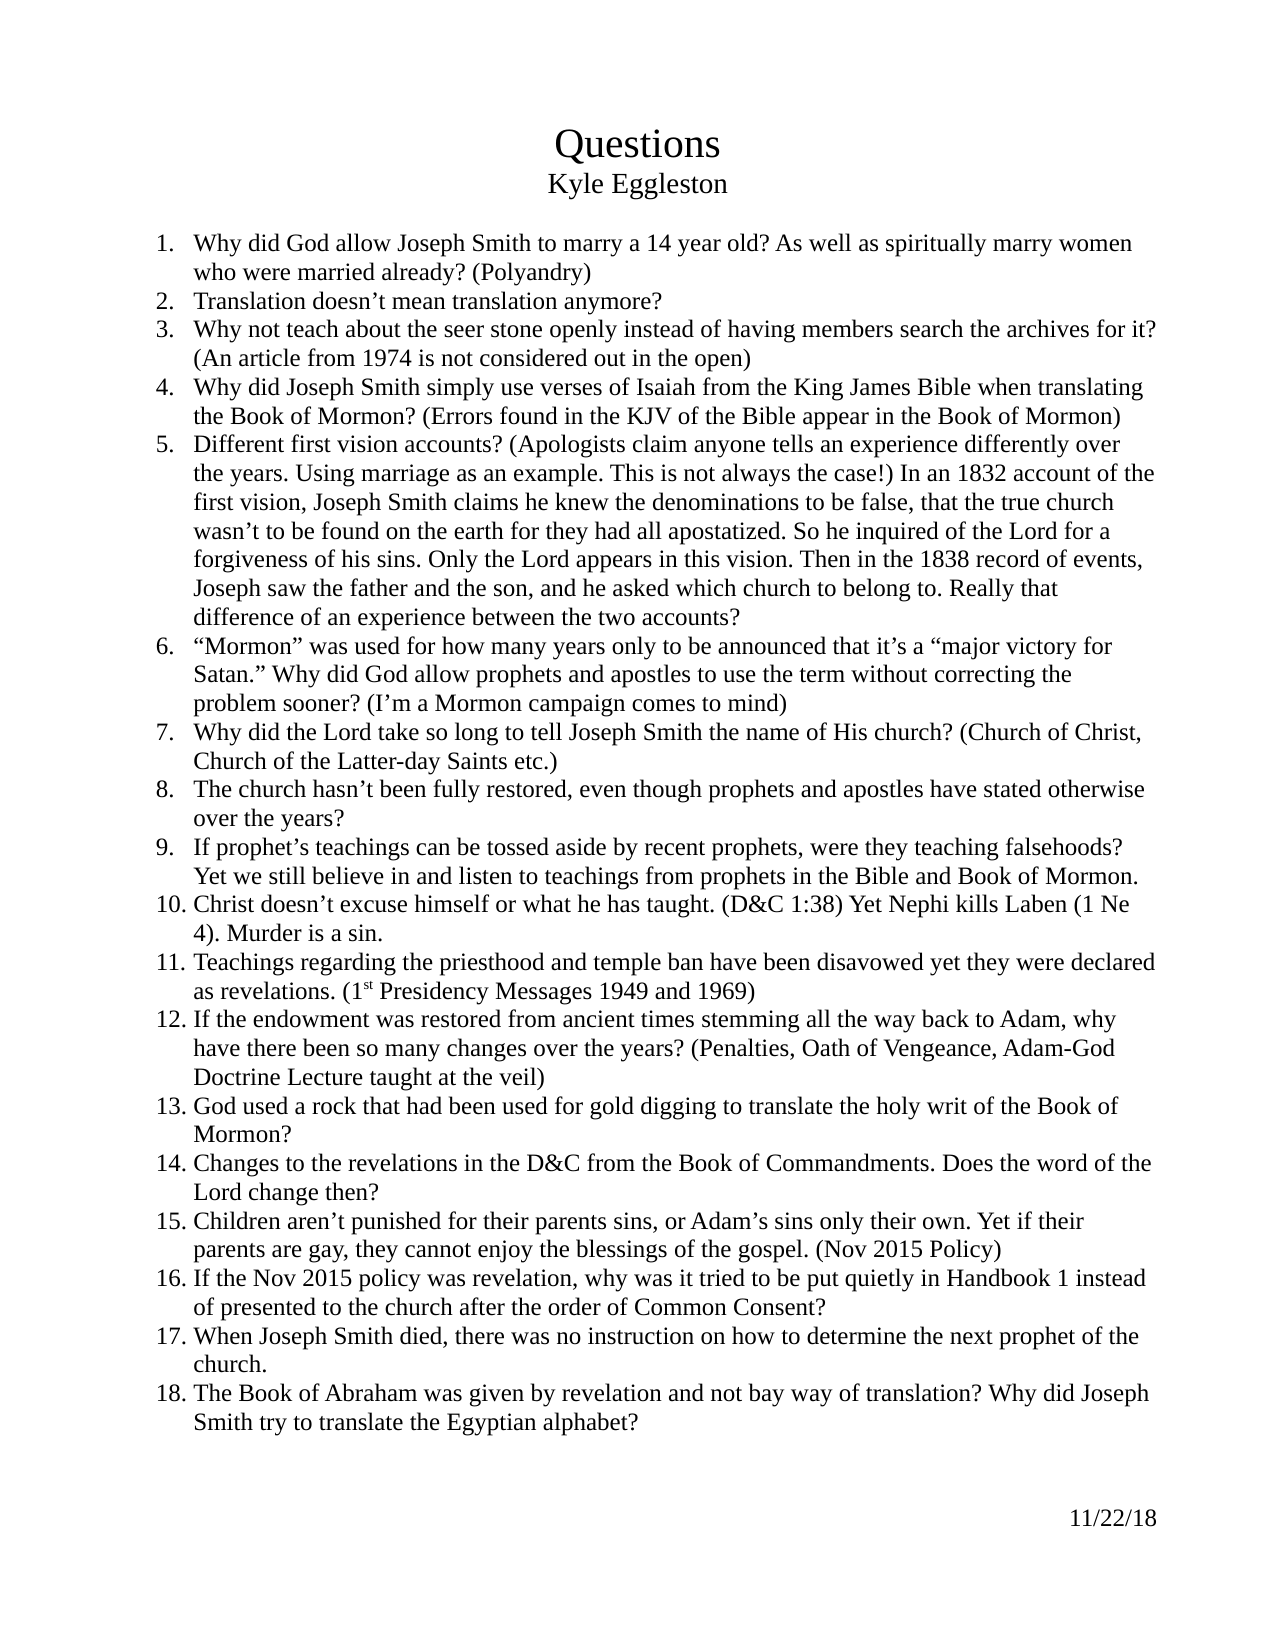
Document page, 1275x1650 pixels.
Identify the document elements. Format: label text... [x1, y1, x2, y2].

list Christ doesn’t excuse himself or what he has taught. (D&C 1:38) Yet Nephi kills Laben (1 Ne 4). Murder is a sin. [156, 889, 1157, 947]
list Why did Joseph Smith simply use verses of Isaiah from the King James Bible when translating the Book of Mormon? (Errors found in the KJV of the Bible appear in the Book of Mormon) [156, 372, 1157, 429]
list God used a rock that had been used for gold digging to translate the holy writ of the Book of Mormon? [156, 1091, 1157, 1148]
list The Book of Abraham was given by revelation and not bay way of translation? Why did Joseph Smith try to translate the Egyptian alphabet? [156, 1378, 1157, 1436]
list “Mormon” was used for how many years only to be announced that it’s a “major victory for Satan.” Why did God allow prophets and apostles to use the term without correcting the problem sooner? (I’m a Mormon campaign comes to mind) [156, 631, 1157, 717]
list The church hasn’t been fully restored, even though prophets and apostles have stated otherwise over the years? [156, 774, 1157, 832]
text Questions [118, 118, 1157, 166]
list Translation doesn’t mean translation anymore? [156, 286, 1157, 314]
list Why not teach about the seer stone openly instead of having members search the archives for it? (An article from 1974 is not considered out in the open) [156, 314, 1157, 372]
list Different first vision accounts? (Apologists claim anyone tells an experience differently over the years. Using marriage as an example. This is not always the case!) In an 1832 account of the first vision, Joseph Smith claims he knew the denominations to be false, that the true church wasn’t to be found on the earth for they had all apostatized. So he inquired of the Lord for a forgiveness of his sins. Only the Lord appears in this vision. Then in the 1838 record of events, Joseph saw the father and the son, and he asked which church to belong to. Really that difference of an experience between the two accounts? [156, 429, 1157, 631]
list Children aren’t punished for their parents sins, or Adam’s sins only their own. Yet if their parents are gay, they cannot enjoy the blessings of the gospel. (Nov 2015 Policy) [156, 1206, 1157, 1263]
list When Joseph Smith died, there was no instruction on how to determine the next prophet of the church. [156, 1321, 1157, 1378]
list Why did God allow Joseph Smith to marry a 14 year old? As well as spiritually marry women who were married already? (Polyandry) [156, 228, 1157, 286]
list If the Nov 2015 policy was revelation, why was it tried to be put quietly in Handbook 1 instead of presented to the church after the order of Common Consent? [156, 1263, 1157, 1321]
list If prophet’s teachings can be tossed aside by recent prophets, were they teaching falsehoods? Yet we still believe in and listen to teachings from prophets in the Bible and Book of Mormon. [156, 832, 1157, 889]
list Why did the Lord take so long to tell Joseph Smith the name of His church? (Church of Christ, Church of the Latter-day Saints etc.) [156, 717, 1157, 774]
list Changes to the revelations in the D&C from the Book of Commandments. Does the word of the Lord change then? [156, 1148, 1157, 1206]
list Teachings regarding the priesthood and temple ban have been disavowed yet they were declared as revelations. (1st Presidency Messages 1949 and 1969) [156, 947, 1157, 1004]
list If the endowment was restored from ancient times stemming all the way back to Adam, why have there been so many changes over the years? (Penalties, Oath of Vengeance, Adam-God Doctrine Lecture taught at the veil) [156, 1004, 1157, 1091]
text Kyle Eggleston [118, 166, 1157, 199]
